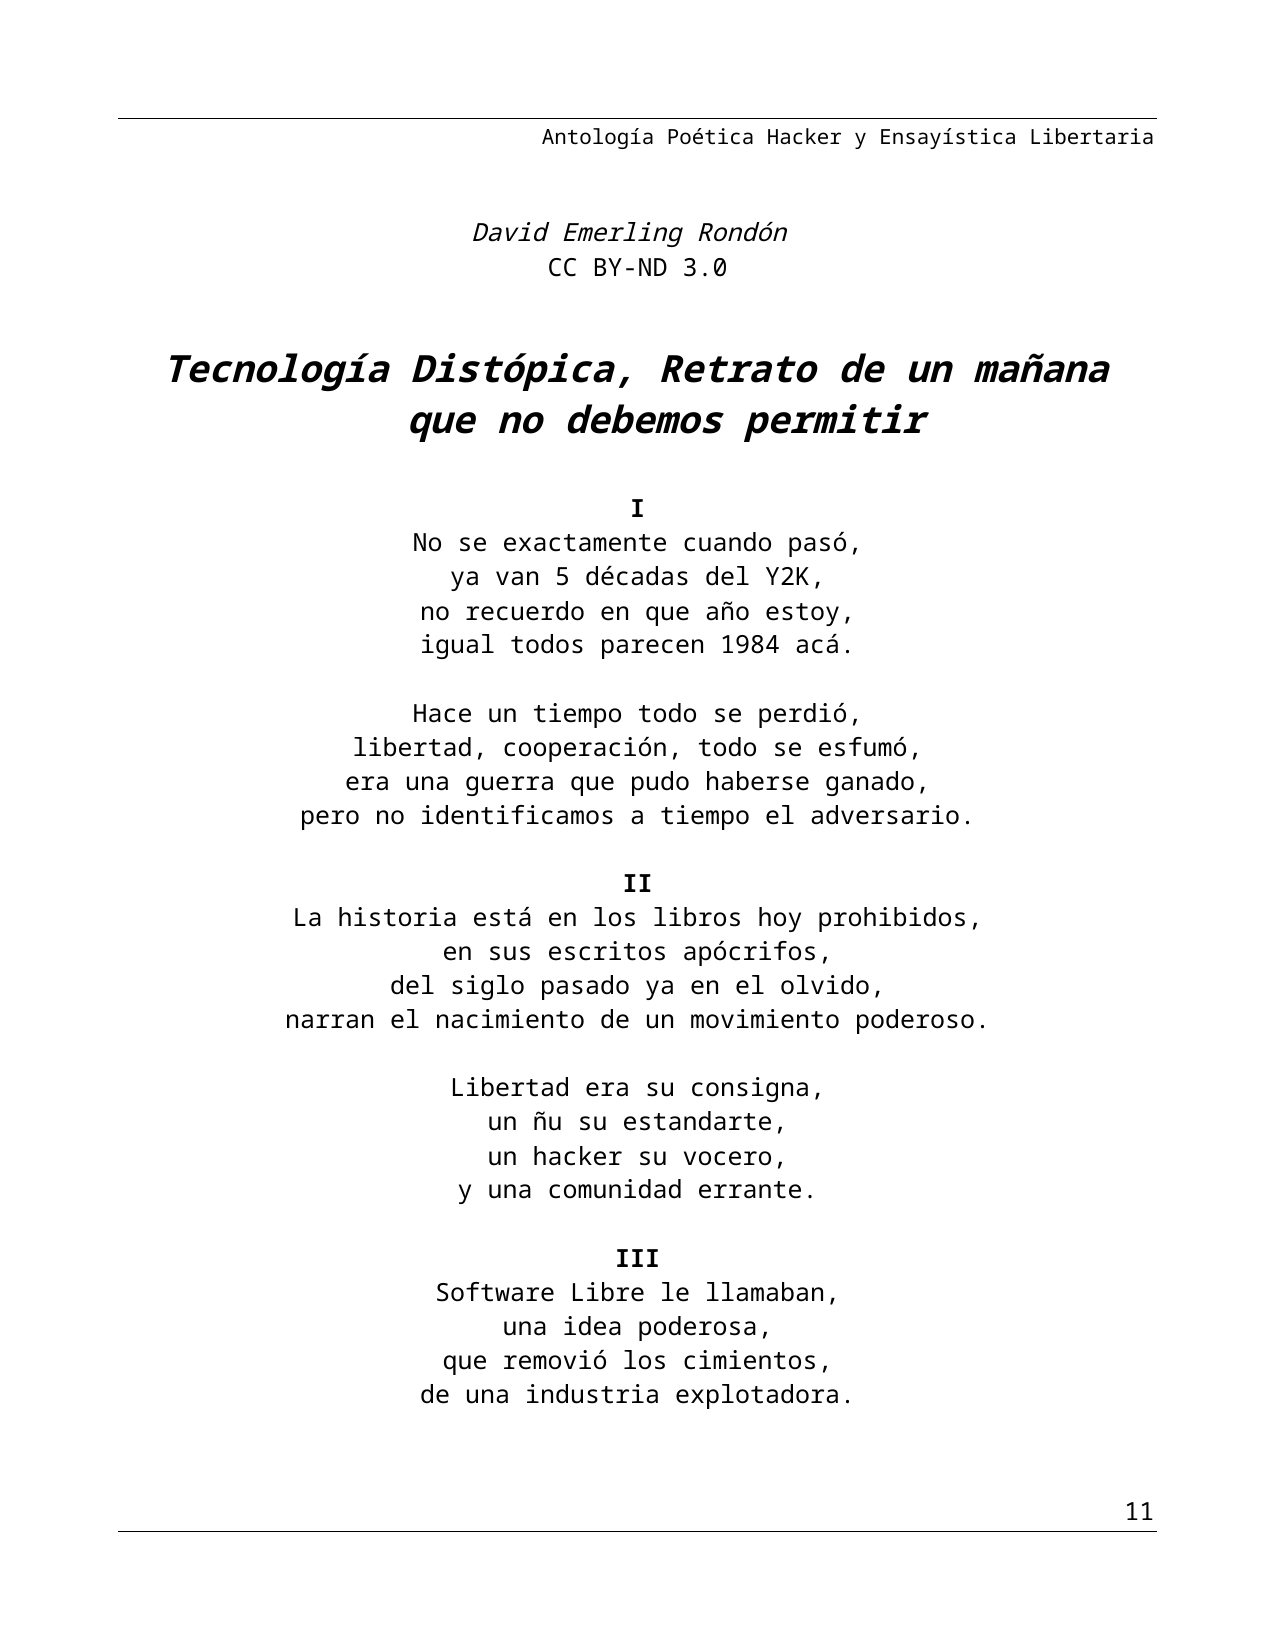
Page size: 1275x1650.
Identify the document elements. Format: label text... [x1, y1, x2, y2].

text en sus escritos apócrifos, [121, 934, 1154, 968]
text era una guerra que pudo haberse ganado, [121, 763, 1154, 797]
text una idea poderosa, [121, 1308, 1154, 1342]
text narran el nacimiento de un movimiento poderoso. [121, 1002, 1154, 1036]
text David Emerling Rondón [121, 215, 1154, 249]
text un hacker su vocero, [121, 1138, 1154, 1172]
text No se exactamente cuando pasó, [121, 525, 1154, 559]
subtitle Tecnología Distópica, Retrato de un mañana que no debemos permitir [121, 342, 1154, 444]
text La historia está en los libros hoy prohibidos, [121, 900, 1154, 934]
text CC BY-ND 3.0 [121, 249, 1154, 283]
text I [121, 491, 1154, 525]
text que removió los cimientos, [121, 1342, 1154, 1377]
text Libertad era su consigna, [121, 1070, 1154, 1104]
text pero no identificamos a tiempo el adversario. [121, 797, 1154, 832]
text no recuerdo en que año estoy, [121, 593, 1154, 627]
text y una comunidad errante. [121, 1172, 1154, 1206]
text libertad, cooperación, todo se esfumó, [121, 729, 1154, 763]
text del siglo pasado ya en el olvido, [121, 968, 1154, 1002]
text de una industria explotadora. [121, 1377, 1154, 1411]
text Software Libre le llamaban, [121, 1274, 1154, 1308]
text ya van 5 décadas del Y2K, [121, 559, 1154, 593]
text III [121, 1240, 1154, 1274]
text Hace un tiempo todo se perdió, [121, 695, 1154, 729]
text II [121, 866, 1154, 900]
text un ñu su estandarte, [121, 1104, 1154, 1138]
text igual todos parecen 1984 acá. [121, 627, 1154, 661]
